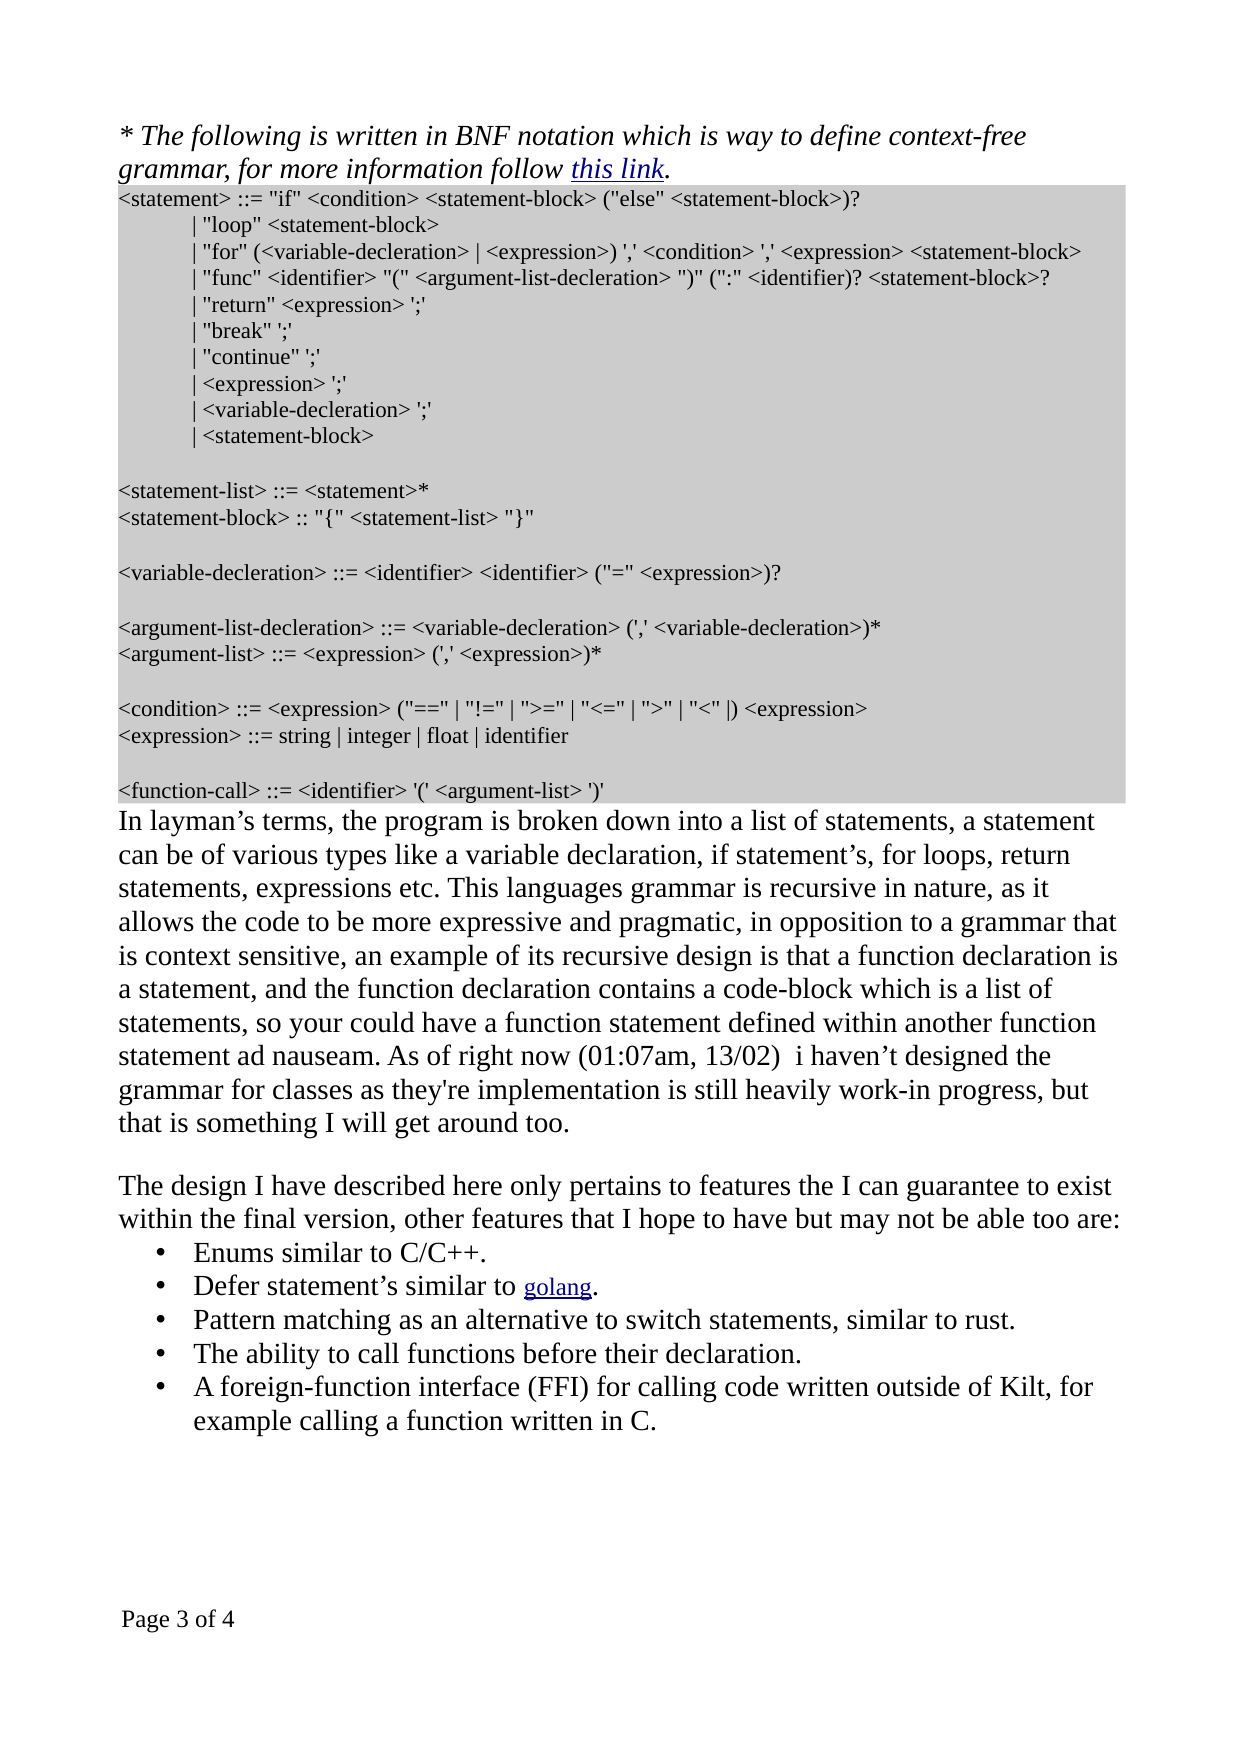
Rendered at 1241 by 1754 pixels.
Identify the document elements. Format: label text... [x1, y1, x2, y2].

list A foreign-function interface (FFI) for calling code written outside of Kilt, for example calling a function written in C. [156, 1369, 1122, 1437]
list Enums similar to C/C++. [156, 1235, 1122, 1268]
text * The following is written in BNF notation which is way to define context-free grammar, for more information follow this link. [118, 118, 1122, 185]
list Defer statement’s similar to golang. [156, 1268, 1122, 1302]
list Pattern matching as an alternative to switch statements, similar to rust. [156, 1302, 1122, 1336]
list The ability to call functions before their declaration. [156, 1336, 1122, 1369]
text The design I have described here only pertains to features the I can guarantee to exist within the final version, other features that I hope to have but may not be able too are: [118, 1168, 1122, 1235]
text In layman’s terms, the program is broken down into a list of statements, a statement can be of various types like a variable declaration, if statement’s, for loops, return statements, expressions etc. This languages grammar is recursive in nature, as it allows the code to be more expressive and pragmatic, in opposition to a grammar that is context sensitive, an example of its recursive design is that a function declaration is a statement, and the function declaration contains a code-block which is a list of statements, so your could have a function statement defined within another function statement ad nauseam. As of right now (01:07am, 13/02) i haven’t designed the grammar for classes as they're implementation is still heavily work-in progress, but that is something I will get around too. [118, 804, 1122, 1139]
